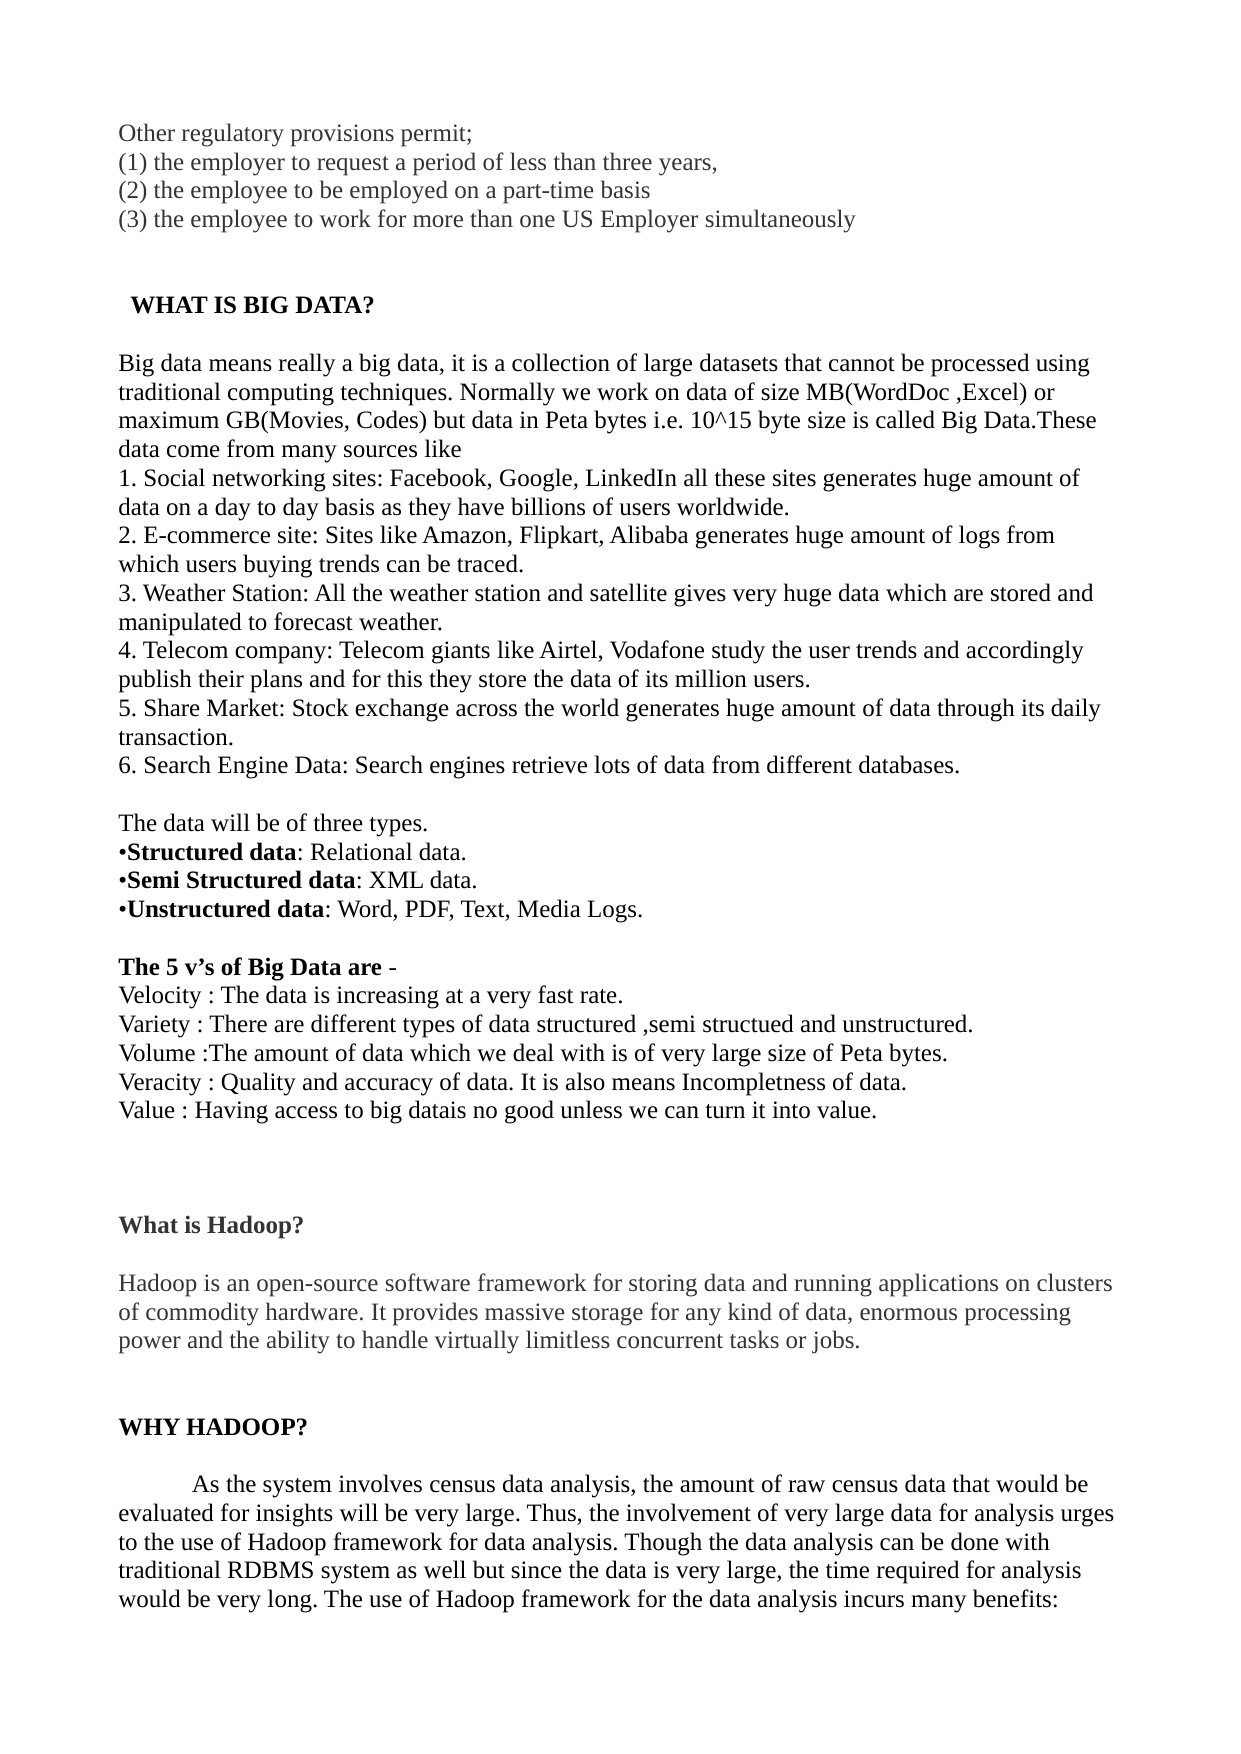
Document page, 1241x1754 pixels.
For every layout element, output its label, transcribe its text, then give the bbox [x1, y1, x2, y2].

text Other regulatory provisions permit; (1) the employer to request a period of less than three years, (2) the employee to be employed on a part-time basis (3) the employee to work for more than one US Employer simultaneously [118, 118, 1122, 233]
text Big data means really a big data, it is a collection of large datasets that cannot be processed using [118, 348, 1122, 377]
text As the system involves census data analysis, the amount of raw census data that would be evaluated for insights will be very large. Thus, the involvement of very large data for analysis urges to the use of Hadoop framework for data analysis. Though the data analysis can be done with traditional RDBMS system as well but since the data is very large, the time required for analysis would be very long. The use of Hadoop framework for the data analysis incurs many benefits: [118, 1469, 1122, 1613]
text •Structured data: Relational data. [118, 837, 1122, 866]
text Velocity : The data is increasing at a very fast rate. [118, 981, 1122, 1009]
text Veracity : Quality and accuracy of data. It is also means Incompletness of data. [118, 1067, 1122, 1096]
text 2. E-commerce site: Sites like Amazon, Flipkart, Alibaba generates huge amount of logs from [118, 521, 1122, 549]
text Value : Having access to big datais no good unless we can turn it into value. [118, 1096, 1122, 1124]
text The 5 v’s of Big Data are - [118, 952, 1122, 981]
text 4. Telecom company: Telecom giants like Airtel, Vodafone study the user trends and accordingly publish their plans and for this they store the data of its million users. [118, 636, 1122, 693]
text traditional computing techniques. Normally we work on data of size MB(WordDoc ,Excel) or [118, 377, 1122, 406]
text 6. Search Engine Data: Search engines retrieve lots of data from different databases. [118, 751, 1122, 779]
text The data will be of three types. [118, 808, 1122, 837]
text •Semi Structured data: XML data. [118, 866, 1122, 894]
text 1. Social networking sites: Facebook, Google, LinkedIn all these sites generates huge amount of [118, 463, 1122, 492]
text Variety : There are different types of data structured ,semi structued and unstructured. [118, 1009, 1122, 1038]
text WHAT IS BIG DATA? [118, 291, 1122, 319]
text Volume :The amount of data which we deal with is of very large size of Peta bytes. [118, 1038, 1122, 1067]
text Hadoop is an open-source software framework for storing data and running applications on clusters of commodity hardware. It provides massive storage for any kind of data, enormous processing power and the ability to handle virtually limitless concurrent tasks or jobs. [118, 1268, 1122, 1354]
text which users buying trends can be traced. [118, 549, 1122, 578]
text What is Hadoop? [118, 1211, 1122, 1239]
text 3. Weather Station: All the weather station and satellite gives very huge data which are stored and manipulated to forecast weather. [118, 578, 1122, 636]
text maximum GB(Movies, Codes) but data in Peta bytes i.e. 10^15 byte size is called Big Data.These data come from many sources like [118, 406, 1122, 463]
text •Unstructured data: Word, PDF, Text, Media Logs. [118, 894, 1122, 923]
text 5. Share Market: Stock exchange across the world generates huge amount of data through its daily transaction. [118, 693, 1122, 751]
text data on a day to day basis as they have billions of users worldwide. [118, 492, 1122, 521]
text WHY HADOOP? [118, 1412, 1122, 1441]
